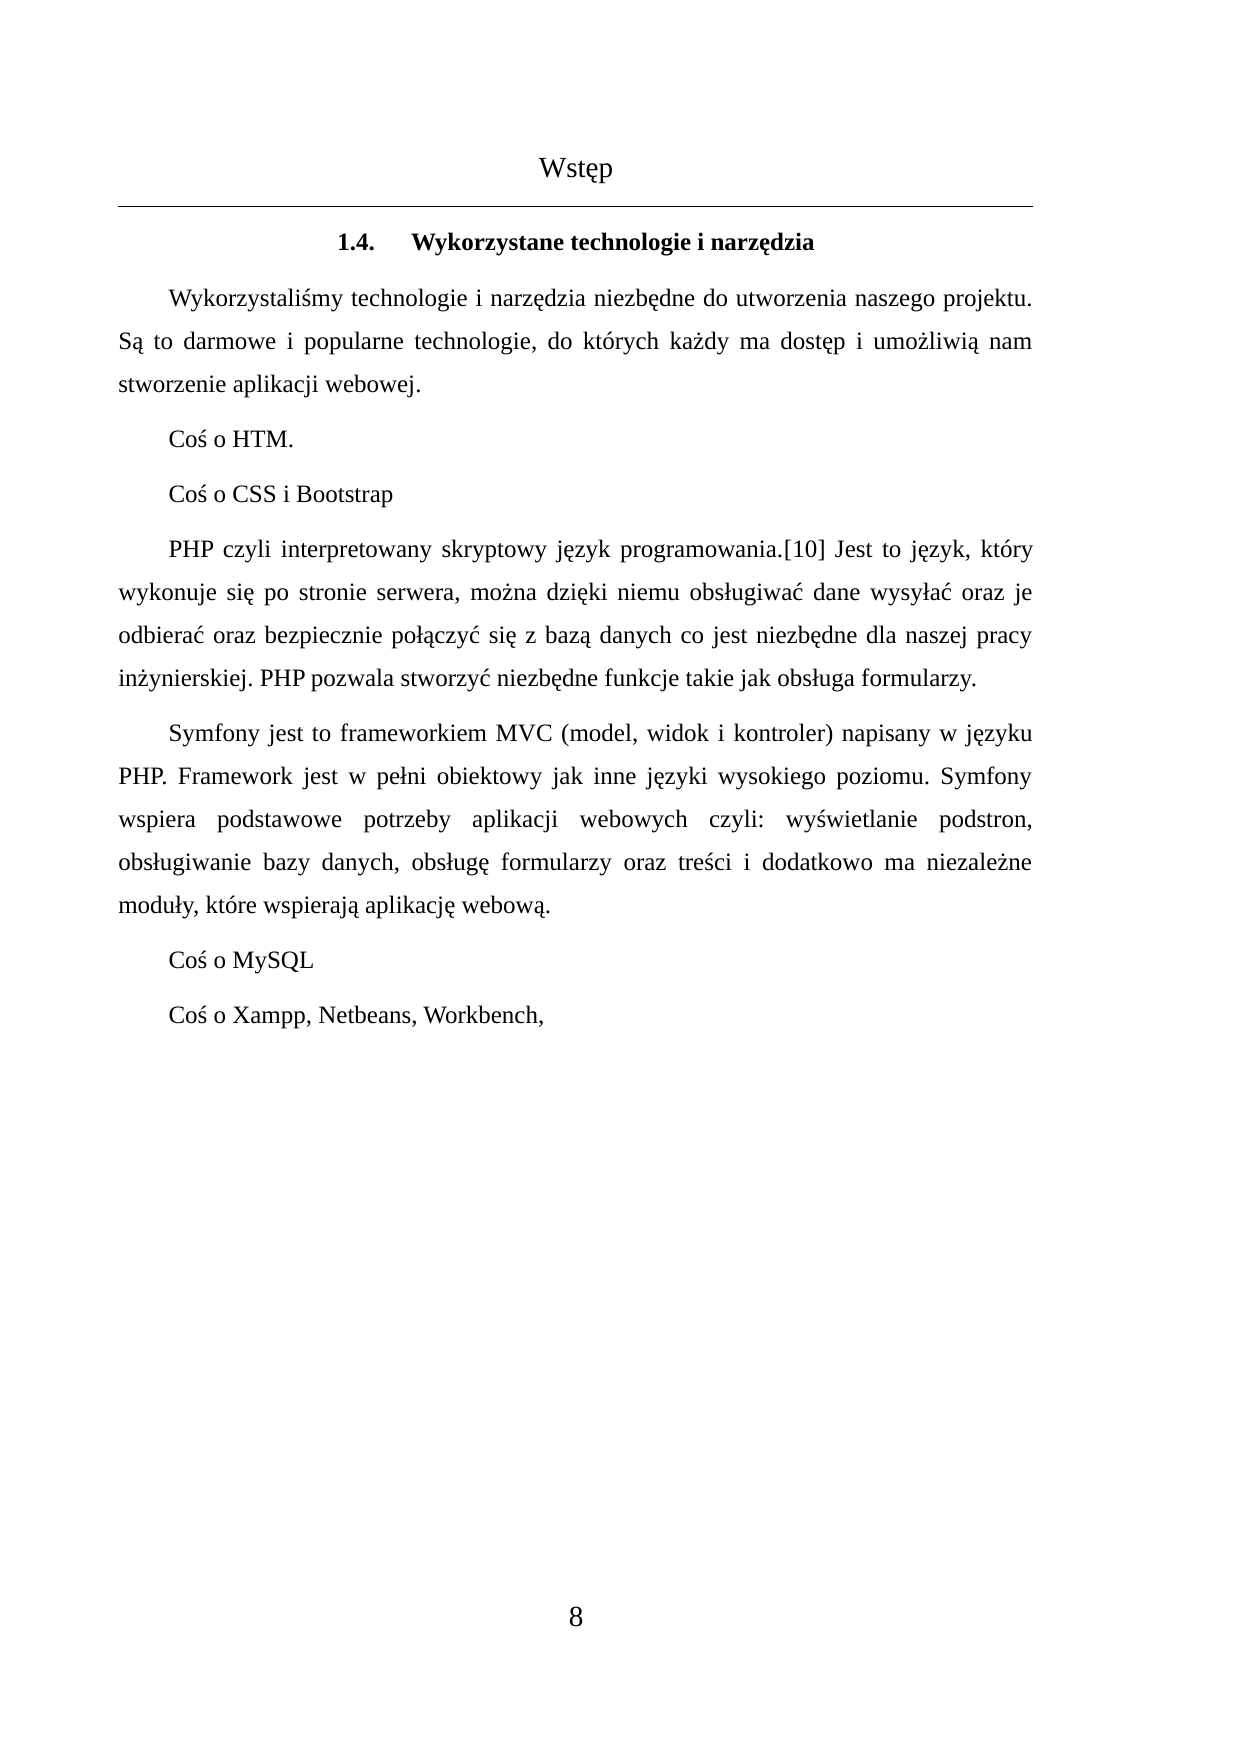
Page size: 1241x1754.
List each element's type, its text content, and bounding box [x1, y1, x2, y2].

text Coś o CSS i Bootstrap [118, 479, 1033, 508]
text Coś o MySQL [118, 945, 1033, 974]
text PHP czyli interpretowany skryptowy język programowania.[10] Jest to język, który wykonuje się po stronie serwera, można dzięki niemu obsługiwać dane wysyłać oraz je odbierać oraz bezpiecznie połączyć się z bazą danych co jest niezbędne dla naszej pracy inżynierskiej. PHP pozwala stworzyć niezbędne funkcje takie jak obsługa formularzy. [118, 534, 1033, 692]
text Coś o HTM. [118, 424, 1033, 453]
text Wykorzystaliśmy technologie i narzędzia niezbędne do utworzenia naszego projektu. Są to darmowe i popularne technologie, do których każdy ma dostęp i umożliwią nam stworzenie aplikacji webowej. [118, 283, 1033, 398]
text Symfony jest to frameworkiem MVC (model, widok i kontroler) napisany w języku PHP. Framework jest w pełni obiektowy jak inne języki wysokiego poziomu. Symfony wspiera podstawowe potrzeby aplikacji webowych czyli: wyświetlanie podstron, obsługiwanie bazy danych, obsługę formularzy oraz treści i dodatkowo ma niezależne moduły, które wspierają aplikację webową. [118, 718, 1033, 919]
subtitle Wykorzystane technologie i narzędzia [118, 227, 1033, 256]
text Coś o Xampp, Netbeans, Workbench, [118, 1000, 1033, 1029]
